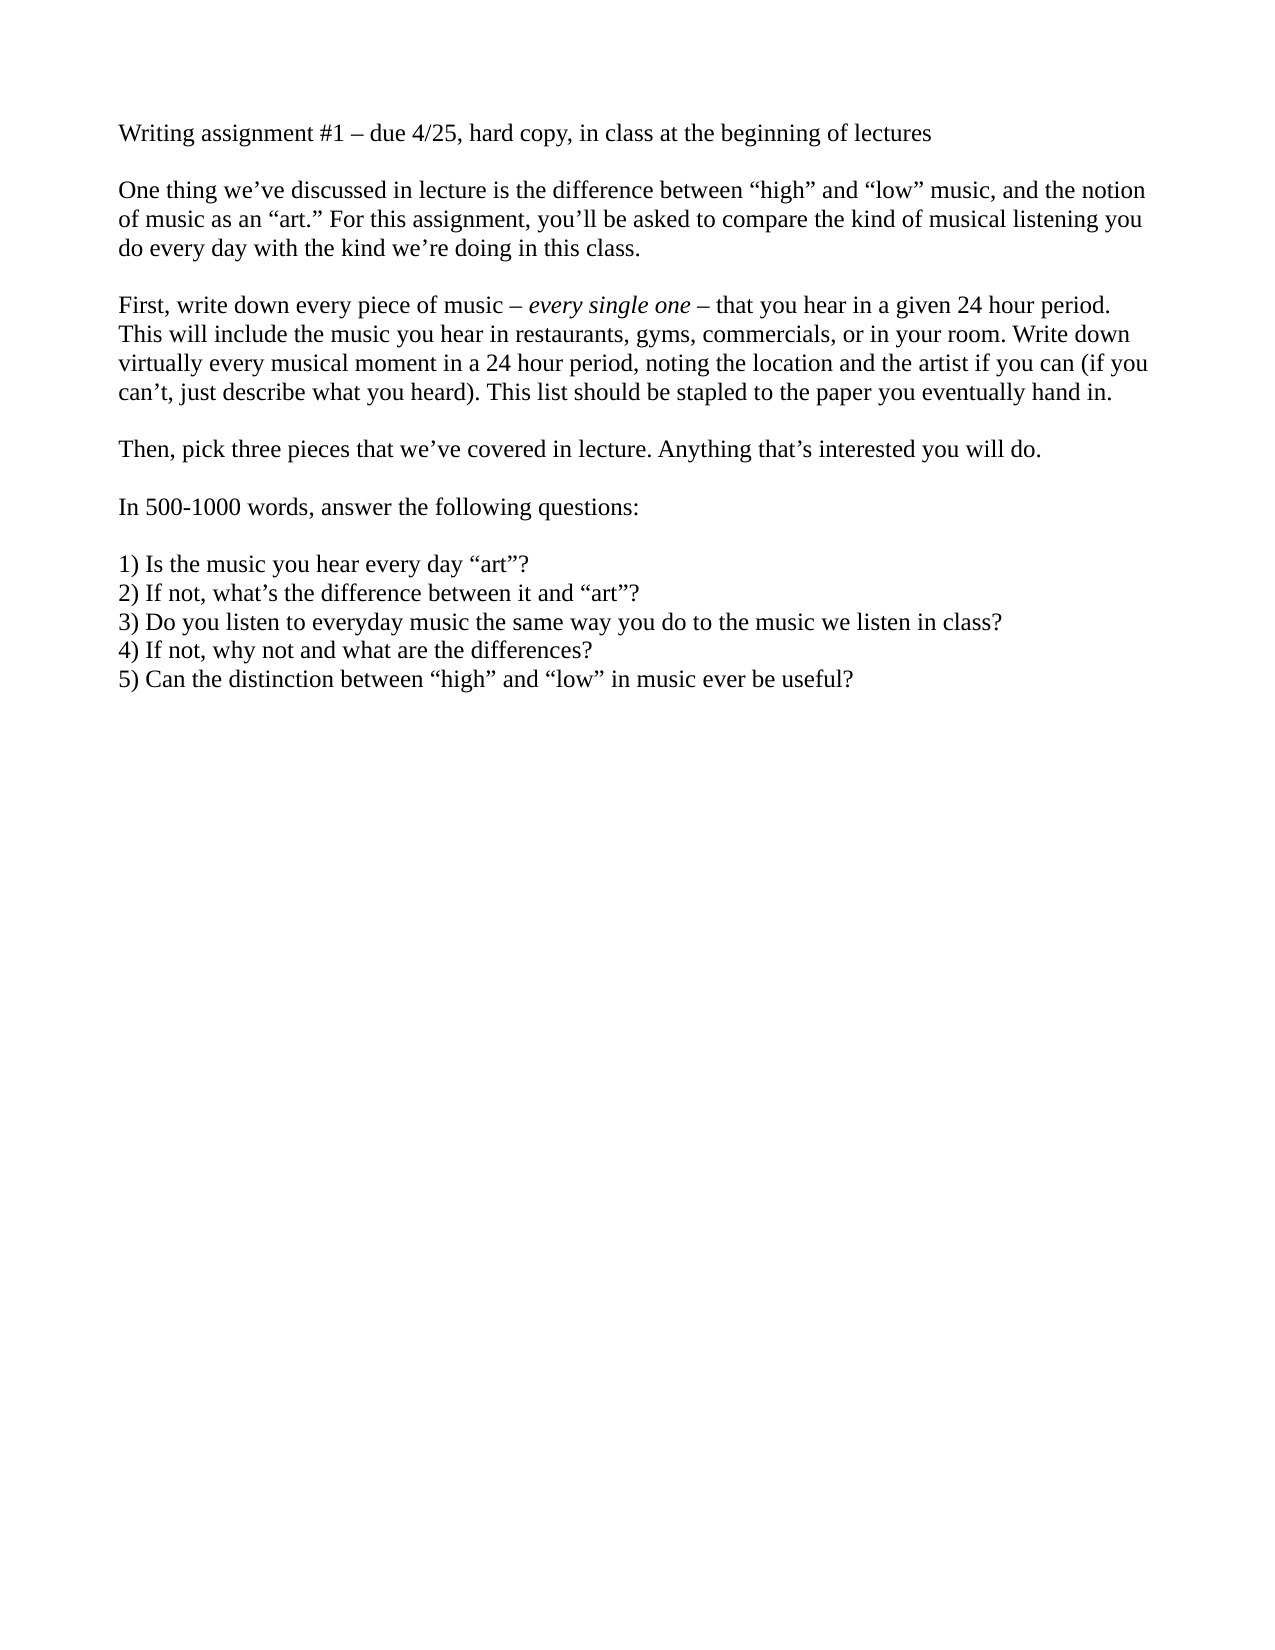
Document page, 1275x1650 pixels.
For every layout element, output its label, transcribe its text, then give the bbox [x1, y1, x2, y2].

text 5) Can the distinction between “high” and “low” in music ever be useful? [118, 664, 1157, 693]
text One thing we’ve discussed in lecture is the difference between “high” and “low” music, and the notion of music as an “art.” For this assignment, you’ll be asked to compare the kind of musical listening you do every day with the kind we’re doing in this class. [118, 176, 1157, 262]
text 1) Is the music you hear every day “art”? [118, 549, 1157, 578]
text Writing assignment #1 – due 4/25, hard copy, in class at the beginning of lectures [118, 118, 1157, 147]
text Then, pick three pieces that we’ve covered in lecture. Anything that’s interested you will do. [118, 434, 1157, 463]
text 4) If not, why not and what are the differences? [118, 636, 1157, 664]
text In 500-1000 words, answer the following questions: [118, 492, 1157, 521]
text 2) If not, what’s the difference between it and “art”? [118, 578, 1157, 607]
text First, write down every piece of music – every single one – that you hear in a given 24 hour period. This will include the music you hear in restaurants, gyms, commercials, or in your room. Write down virtually every musical moment in a 24 hour period, noting the location and the artist if you can (if you can’t, just describe what you heard). This list should be stapled to the paper you eventually hand in. [118, 291, 1157, 406]
text 3) Do you listen to everyday music the same way you do to the music we listen in class? [118, 607, 1157, 636]
